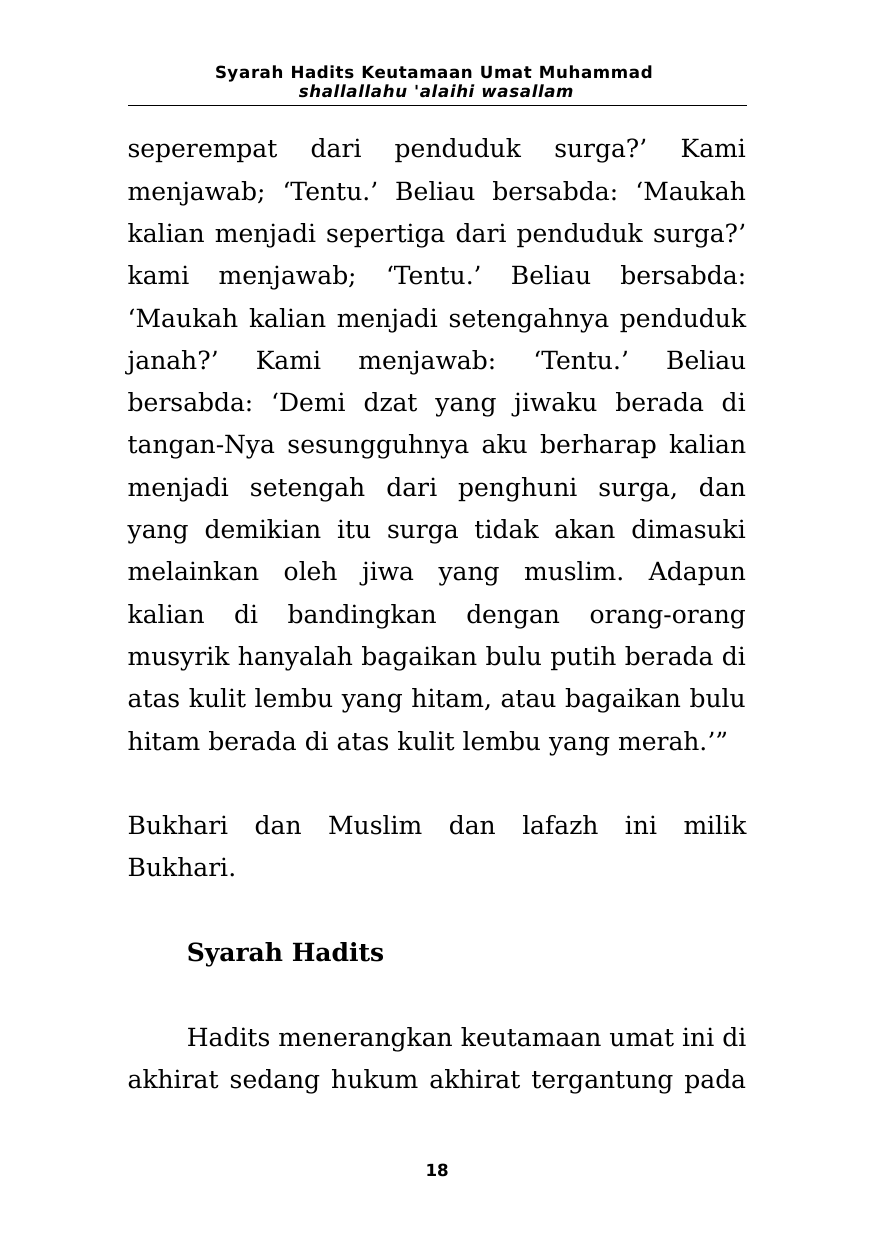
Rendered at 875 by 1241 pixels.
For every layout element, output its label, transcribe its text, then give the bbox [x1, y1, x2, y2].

text Syarah Hadits [127, 938, 747, 967]
text seperempat dari penduduk surga?’ Kami menjawab; ‘Tentu.’ Beliau bersabda: ‘Maukah kalian menjadi sepertiga dari penduduk surga?’ kami menjawab; ‘Tentu.’ Beliau bersabda: ‘Maukah kalian menjadi setengahnya penduduk janah?’ Kami menjawab: ‘Tentu.’ Beliau bersabda: ‘Demi dzat yang jiwaku berada di tangan-Nya sesungguhnya aku berharap kalian menjadi setengah dari penghuni surga, dan yang demikian itu surga tidak akan dimasuki melainkan oleh jiwa yang muslim. Adapun kalian di bandingkan dengan orang-orang musyrik hanyalah bagaikan bulu putih berada di atas kulit lembu yang hitam, atau bagaikan bulu hitam berada di atas kulit lembu yang merah.’” [127, 134, 747, 756]
text Hadits menerangkan keutamaan umat ini di akhirat sedang hukum akhirat tergantung pada [127, 1023, 747, 1094]
text Bukhari dan Muslim dan lafazh ini milik Bukhari. [127, 811, 747, 883]
